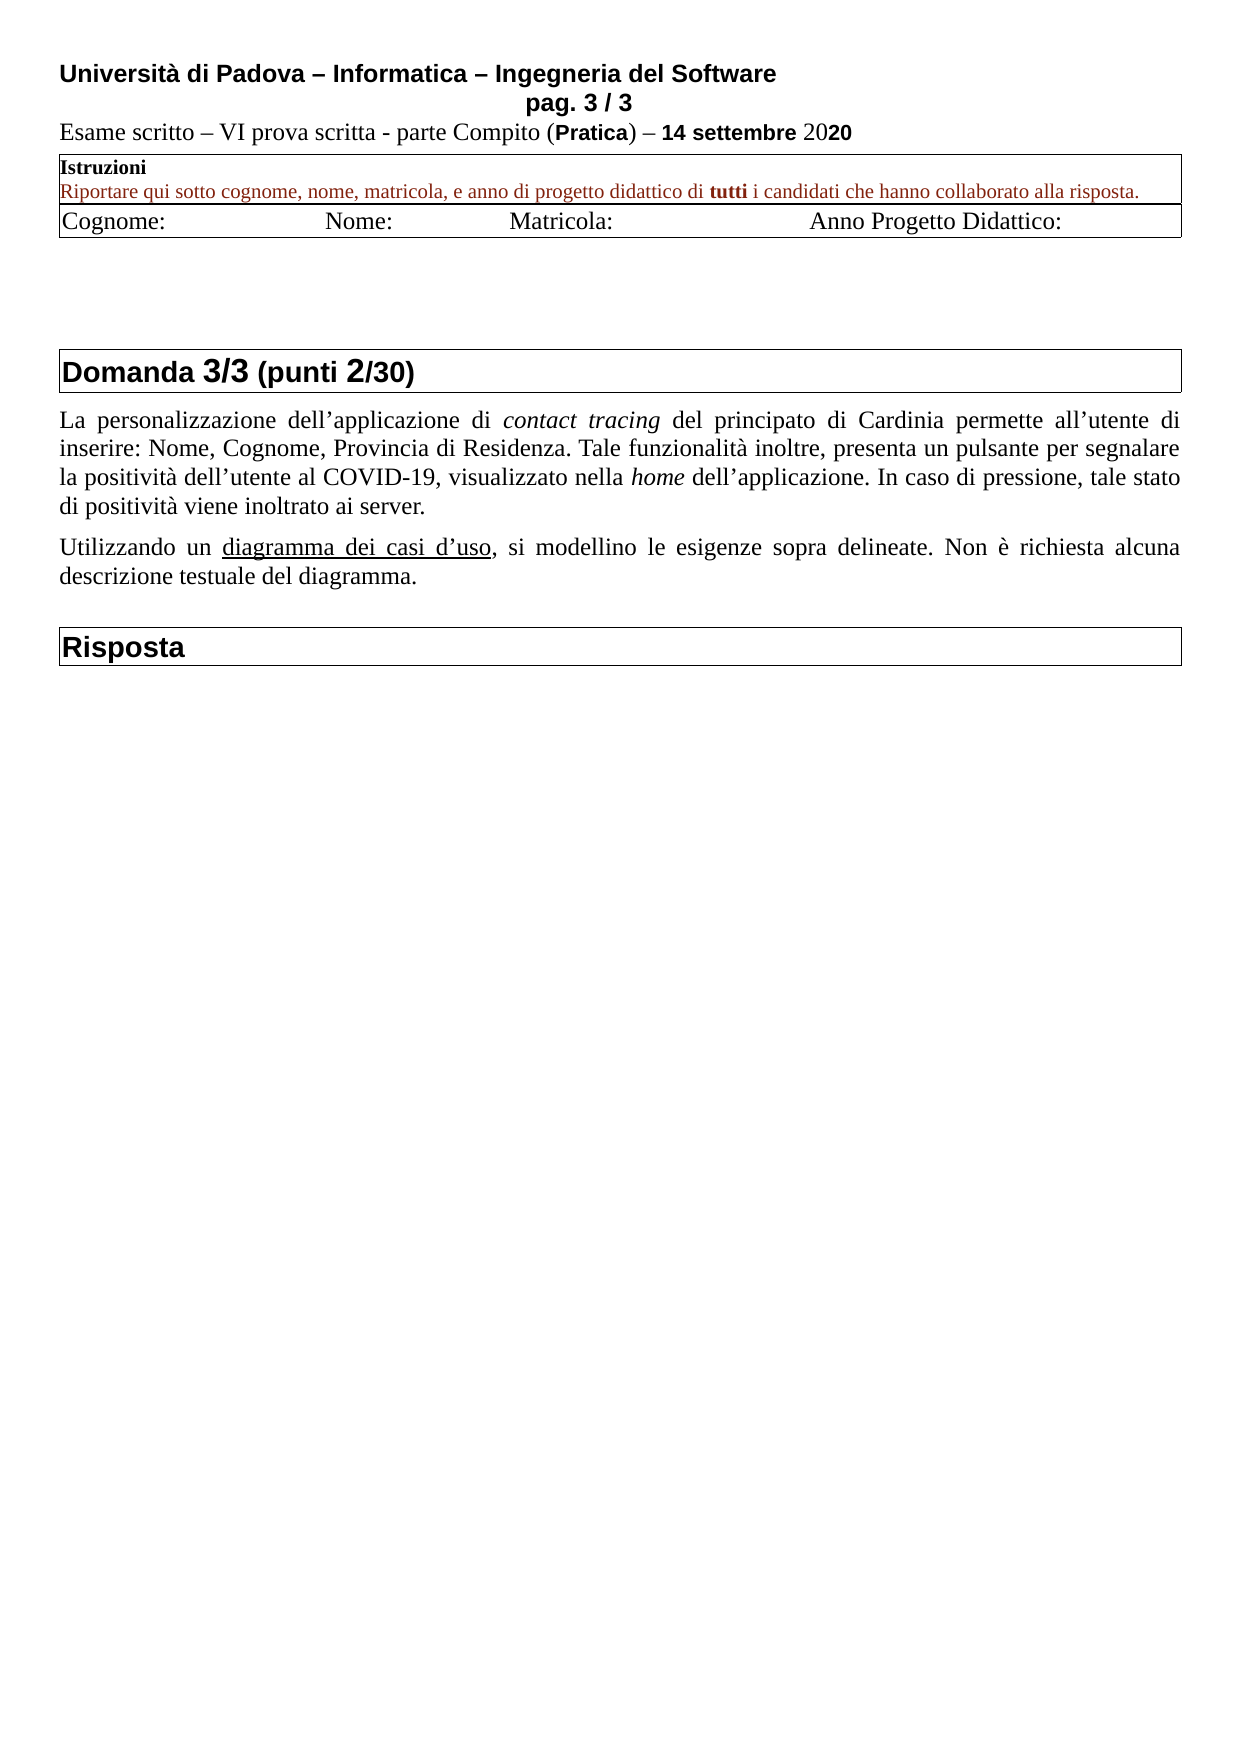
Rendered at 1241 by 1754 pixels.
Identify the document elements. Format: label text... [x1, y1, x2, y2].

subtitle Risposta [60, 628, 1181, 665]
text La personalizzazione dell’applicazione di contact tracing del principato di Cardinia permette all’utente di inserire: Nome, Cognome, Provincia di Residenza. Tale funzionalità inoltre, presenta un pulsante per segnalare la positività dell’utente al COVID-19, visualizzato nella home dell’applicazione. In caso di pressione, tale stato di positività viene inoltrato ai server. [59, 405, 1181, 520]
subtitle Domanda 3/3 (punti 2/30) [60, 350, 1181, 392]
text Utilizzando un diagramma dei casi d’uso, si modellino le esigenze sopra delineate. Non è richiesta alcuna descrizione testuale del diagramma. [59, 532, 1181, 590]
